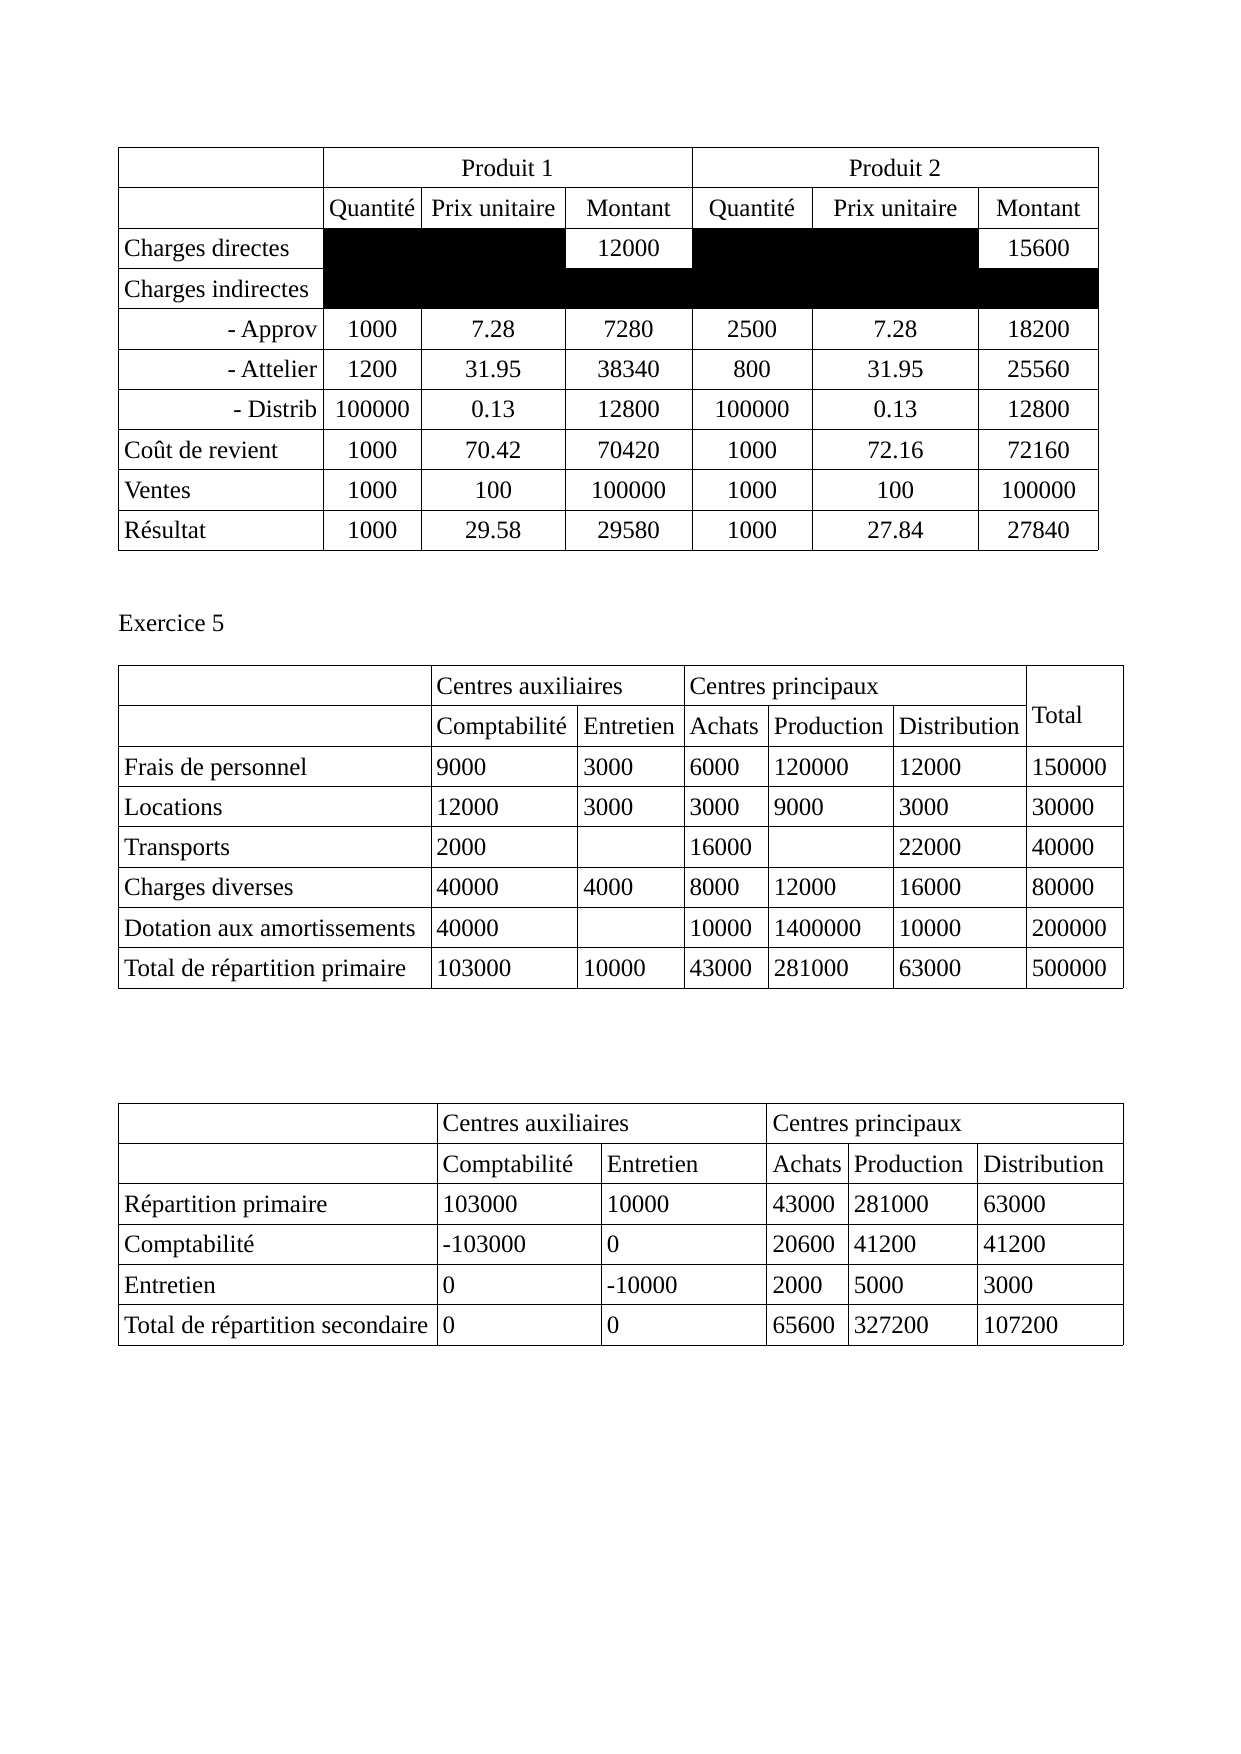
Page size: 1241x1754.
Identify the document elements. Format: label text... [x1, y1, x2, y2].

table_cell Charges directes [119, 229, 323, 268]
text Exercice 5 [118, 608, 1122, 636]
table_cell Ventes [119, 470, 323, 510]
table_cell Montant [566, 188, 692, 227]
table_cell Production [769, 706, 893, 746]
table_cell 12000 [432, 787, 577, 826]
table_cell 1000 [324, 430, 421, 469]
table_cell [578, 908, 684, 947]
table_header Centres auxiliaires [438, 1104, 766, 1143]
table_cell 20600 [767, 1225, 848, 1264]
table_cell 1000 [324, 511, 421, 550]
table_cell [693, 229, 812, 268]
table_cell 150000 [1027, 747, 1123, 786]
table_cell 1000 [693, 470, 812, 510]
table_cell Charges diverses [119, 868, 431, 907]
table_cell 0 [438, 1305, 601, 1344]
table_cell 1000 [324, 309, 421, 348]
table_cell Entretien [578, 706, 684, 746]
table_cell 1200 [324, 350, 421, 389]
table_cell 2000 [432, 827, 577, 867]
table_cell 8000 [685, 868, 768, 907]
table_cell 31,95 [813, 350, 978, 389]
table_cell Quantité [693, 188, 812, 227]
table_cell Distribution [894, 706, 1026, 746]
table_header Produit 1 [324, 148, 692, 187]
table_cell 18200 [979, 309, 1098, 348]
table_cell Total de répartition primaire [119, 948, 431, 988]
table_cell 6000 [685, 747, 768, 786]
table_cell 0,13 [813, 390, 978, 429]
table_header Centres principaux [767, 1104, 1123, 1143]
table_cell - Attelier [119, 350, 323, 389]
table_cell [693, 269, 812, 308]
table_cell Production [849, 1144, 977, 1183]
table_cell 281000 [769, 948, 893, 988]
table_cell 12000 [769, 868, 893, 907]
table_cell Prix unitaire [422, 188, 565, 227]
table_cell Achats [685, 706, 768, 746]
table_header Centres auxiliaires [432, 666, 684, 705]
table_cell 1000 [693, 430, 812, 469]
table_cell Répartition primaire [119, 1184, 437, 1224]
table_cell 72160 [979, 430, 1098, 469]
table_cell 70,42 [422, 430, 565, 469]
table_cell 12000 [566, 229, 692, 268]
table_cell -10000 [602, 1265, 766, 1304]
table_cell 25560 [979, 350, 1098, 389]
table_cell 40000 [432, 908, 577, 947]
table_cell [324, 269, 421, 308]
table_header [119, 666, 431, 705]
table_cell 10000 [685, 908, 768, 947]
table_cell 31,95 [422, 350, 565, 389]
table_cell 4000 [578, 868, 684, 907]
table_cell 10000 [602, 1184, 766, 1224]
table_cell 3000 [894, 787, 1026, 826]
table_cell Distribution [978, 1144, 1123, 1183]
table_cell 3000 [578, 787, 684, 826]
table_cell 27,84 [813, 511, 978, 550]
table_cell 72,16 [813, 430, 978, 469]
table_cell 100000 [324, 390, 421, 429]
table_cell 9000 [432, 747, 577, 786]
table_cell Entretien [119, 1265, 437, 1304]
table_cell 1000 [324, 470, 421, 510]
table_cell 30000 [1027, 787, 1123, 826]
table_cell 100000 [693, 390, 812, 429]
table_cell 22000 [894, 827, 1026, 867]
table_cell 281000 [849, 1184, 977, 1224]
table_cell 27840 [979, 511, 1098, 550]
table_cell [578, 827, 684, 867]
table_cell [119, 1144, 437, 1183]
table_cell 7,28 [422, 309, 565, 348]
table_cell 800 [693, 350, 812, 389]
table_cell 43000 [767, 1184, 848, 1224]
table_cell Entretien [602, 1144, 766, 1183]
table_cell Montant [979, 188, 1098, 227]
table_cell 0 [602, 1305, 766, 1344]
table_cell 63000 [978, 1184, 1123, 1224]
table_cell Transports [119, 827, 431, 867]
table_cell 2500 [693, 309, 812, 348]
table_cell 1000 [693, 511, 812, 550]
table_cell [119, 188, 323, 227]
table_cell 0 [438, 1265, 601, 1304]
table_cell 1400000 [769, 908, 893, 947]
table_cell 0 [602, 1225, 766, 1264]
table_cell [813, 269, 978, 308]
table_cell 10000 [578, 948, 684, 988]
table_cell 100 [422, 470, 565, 510]
table_cell Charges indirectes [119, 269, 323, 308]
table_cell Comptabilité [432, 706, 577, 746]
table_cell 500000 [1027, 948, 1123, 988]
table_cell 120000 [769, 747, 893, 786]
table_cell [422, 229, 565, 268]
table_cell [813, 229, 978, 268]
table_cell 29580 [566, 511, 692, 550]
table_cell 63000 [894, 948, 1026, 988]
table_cell 100000 [566, 470, 692, 510]
table_cell 9000 [769, 787, 893, 826]
table_cell 15600 [979, 229, 1098, 268]
table_header Produit 2 [693, 148, 1098, 187]
table_cell - Distrib [119, 390, 323, 429]
table_cell Comptabilité [119, 1225, 437, 1264]
table_cell 5000 [849, 1265, 977, 1304]
table_cell 16000 [685, 827, 768, 867]
table_cell 2000 [767, 1265, 848, 1304]
table_cell -103000 [438, 1225, 601, 1264]
table_cell 327200 [849, 1305, 977, 1344]
table_cell 12800 [566, 390, 692, 429]
table_cell [769, 827, 893, 867]
table_cell 65600 [767, 1305, 848, 1344]
table_cell Comptabilité [438, 1144, 601, 1183]
table_header Total [1027, 666, 1123, 746]
table_cell [324, 229, 421, 268]
table_cell 10000 [894, 908, 1026, 947]
table_cell 7,28 [813, 309, 978, 348]
table_cell 41200 [849, 1225, 977, 1264]
table_cell 40000 [432, 868, 577, 907]
table_cell Prix unitaire [813, 188, 978, 227]
table_cell 200000 [1027, 908, 1123, 947]
table_cell Quantité [324, 188, 421, 227]
table_cell 80000 [1027, 868, 1123, 907]
table_cell 29,58 [422, 511, 565, 550]
table_cell 3000 [685, 787, 768, 826]
table_cell Coût de revient [119, 430, 323, 469]
table_cell [979, 269, 1098, 308]
table_cell Résultat [119, 511, 323, 550]
table_cell Achats [767, 1144, 848, 1183]
table_cell 107200 [978, 1305, 1123, 1344]
table_cell Locations [119, 787, 431, 826]
table_cell 7280 [566, 309, 692, 348]
table_cell 100000 [979, 470, 1098, 510]
table_cell 70420 [566, 430, 692, 469]
table_cell 41200 [978, 1225, 1123, 1264]
table_cell - Approv [119, 309, 323, 348]
table_cell 3000 [578, 747, 684, 786]
table_cell [422, 269, 565, 308]
table_cell 3000 [978, 1265, 1123, 1304]
table_cell 38340 [566, 350, 692, 389]
table_cell [566, 269, 692, 308]
table_header Centres principaux [685, 666, 1026, 705]
table_cell 0,13 [422, 390, 565, 429]
table_header [119, 148, 323, 187]
table_cell 12800 [979, 390, 1098, 429]
table_cell [119, 706, 431, 746]
table_header [119, 1104, 437, 1143]
table_cell 12000 [894, 747, 1026, 786]
table_cell 100 [813, 470, 978, 510]
table_cell Total de répartition secondaire [119, 1305, 437, 1344]
table_cell 103000 [432, 948, 577, 988]
table_cell 43000 [685, 948, 768, 988]
table_cell 103000 [438, 1184, 601, 1224]
table_cell Frais de personnel [119, 747, 431, 786]
table_cell 40000 [1027, 827, 1123, 867]
table_cell 16000 [894, 868, 1026, 907]
table_cell Dotation aux amortissements [119, 908, 431, 947]
